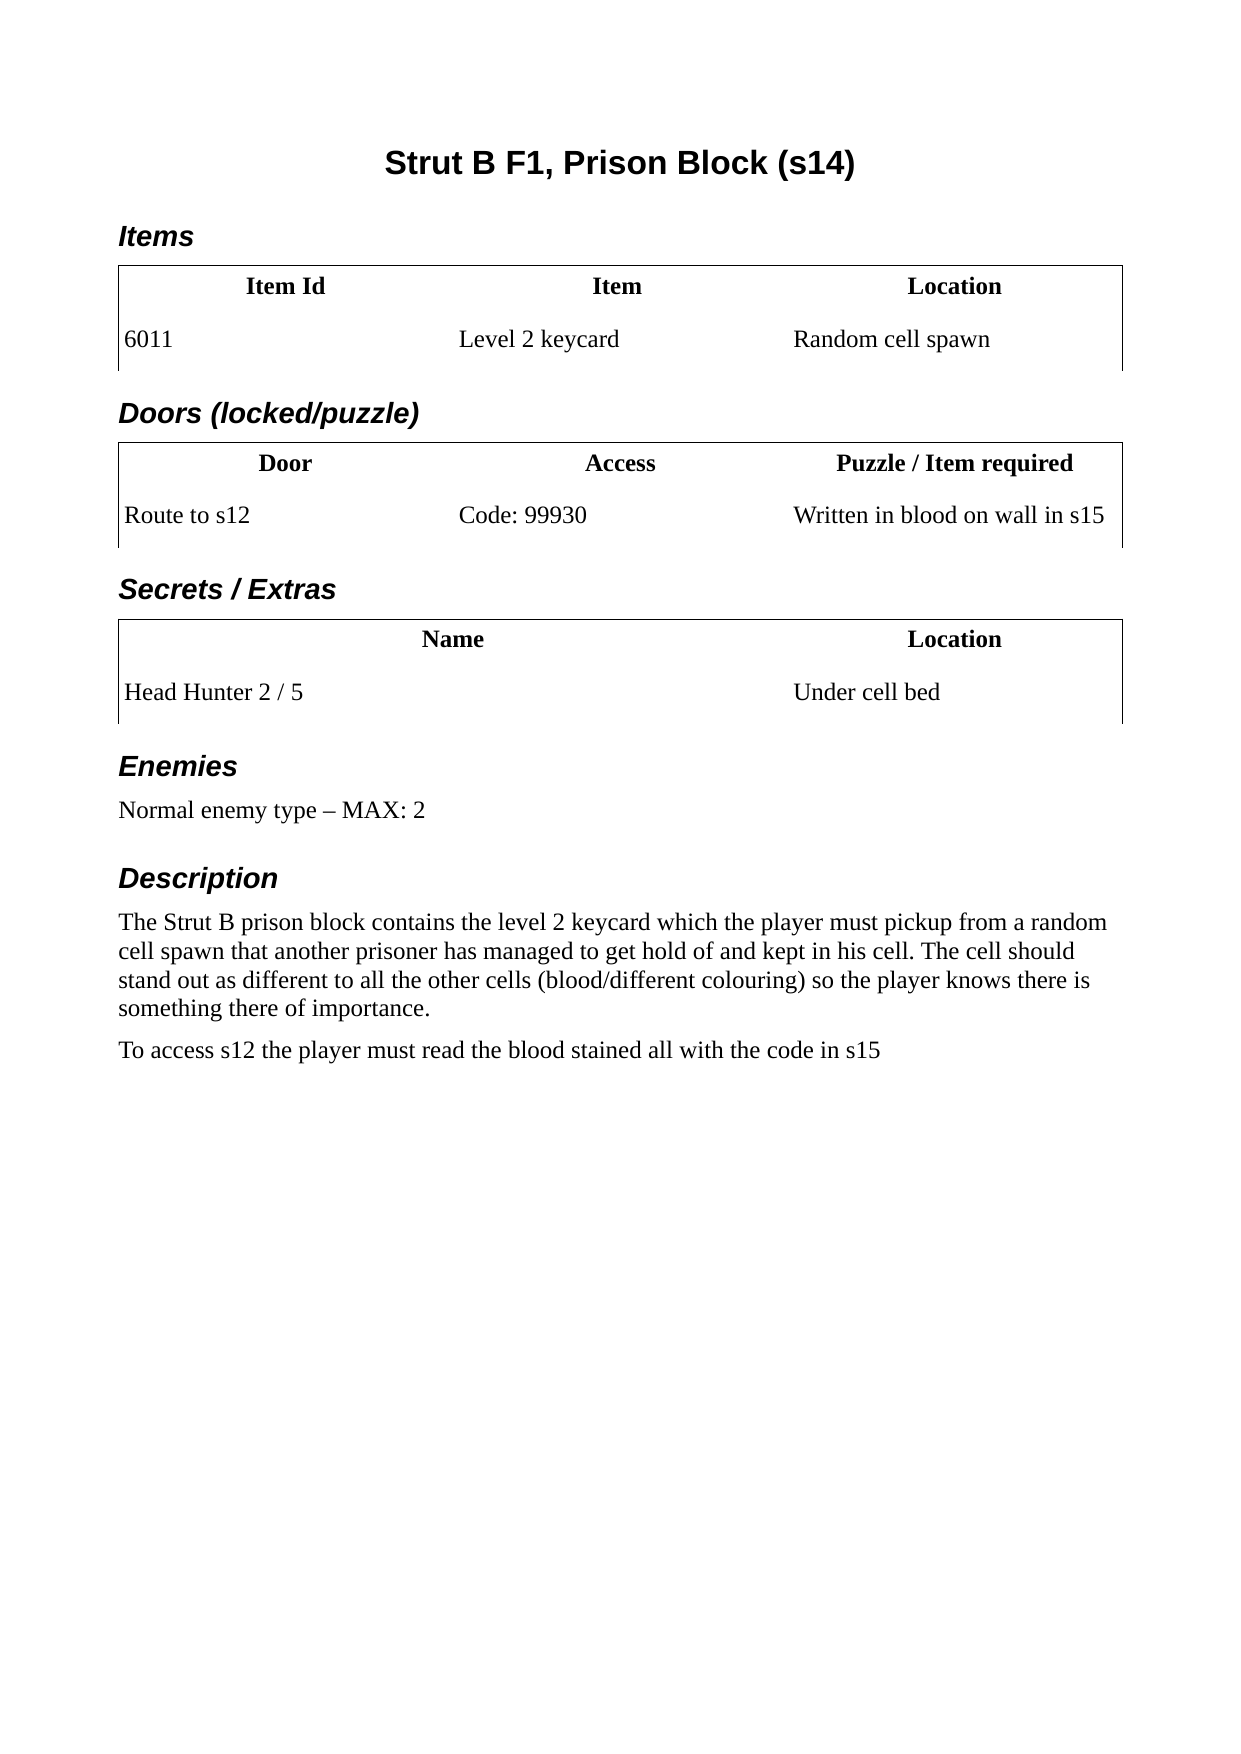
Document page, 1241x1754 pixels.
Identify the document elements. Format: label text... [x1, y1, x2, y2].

table_header Location [788, 266, 1122, 318]
text Normal enemy type – MAX: 2 [118, 795, 1122, 824]
text The Strut B prison block contains the level 2 keycard which the player must pickup from a random cell spawn that another prisoner has managed to get hold of and kept in his cell. The cell should stand out as different to all the other cells (blood/different colouring) so the player knows there is something there of importance. [118, 907, 1122, 1022]
table_header Item Id [119, 266, 453, 318]
table_header Access [453, 443, 787, 495]
table_header Door [119, 443, 453, 495]
table_header Location [788, 620, 1122, 671]
subtitle Enemies [118, 749, 1122, 782]
table_header Item [453, 266, 787, 318]
table_header Name [119, 620, 787, 671]
table_cell Route to s12 [119, 495, 453, 547]
table_cell Random cell spawn [788, 318, 1122, 371]
subtitle Items [118, 219, 1122, 253]
table_cell Head Hunter 2 / 5 [119, 671, 787, 724]
text To access s12 the player must read the blood stained all with the code in s15 [118, 1035, 1122, 1063]
table_header Puzzle / Item required [788, 443, 1122, 495]
subtitle Secrets / Extras [118, 572, 1122, 606]
subtitle Doors (locked/puzzle) [118, 396, 1122, 429]
subtitle Description [118, 861, 1122, 895]
table_cell Level 2 keycard [453, 318, 787, 371]
subtitle Strut B F1, Prison Block (s14) [118, 143, 1122, 182]
table_cell 6011 [119, 318, 453, 371]
table_cell Under cell bed [788, 671, 1122, 724]
table_cell Written in blood on wall in s15 [788, 495, 1122, 547]
table_cell Code: 99930 [453, 495, 787, 547]
